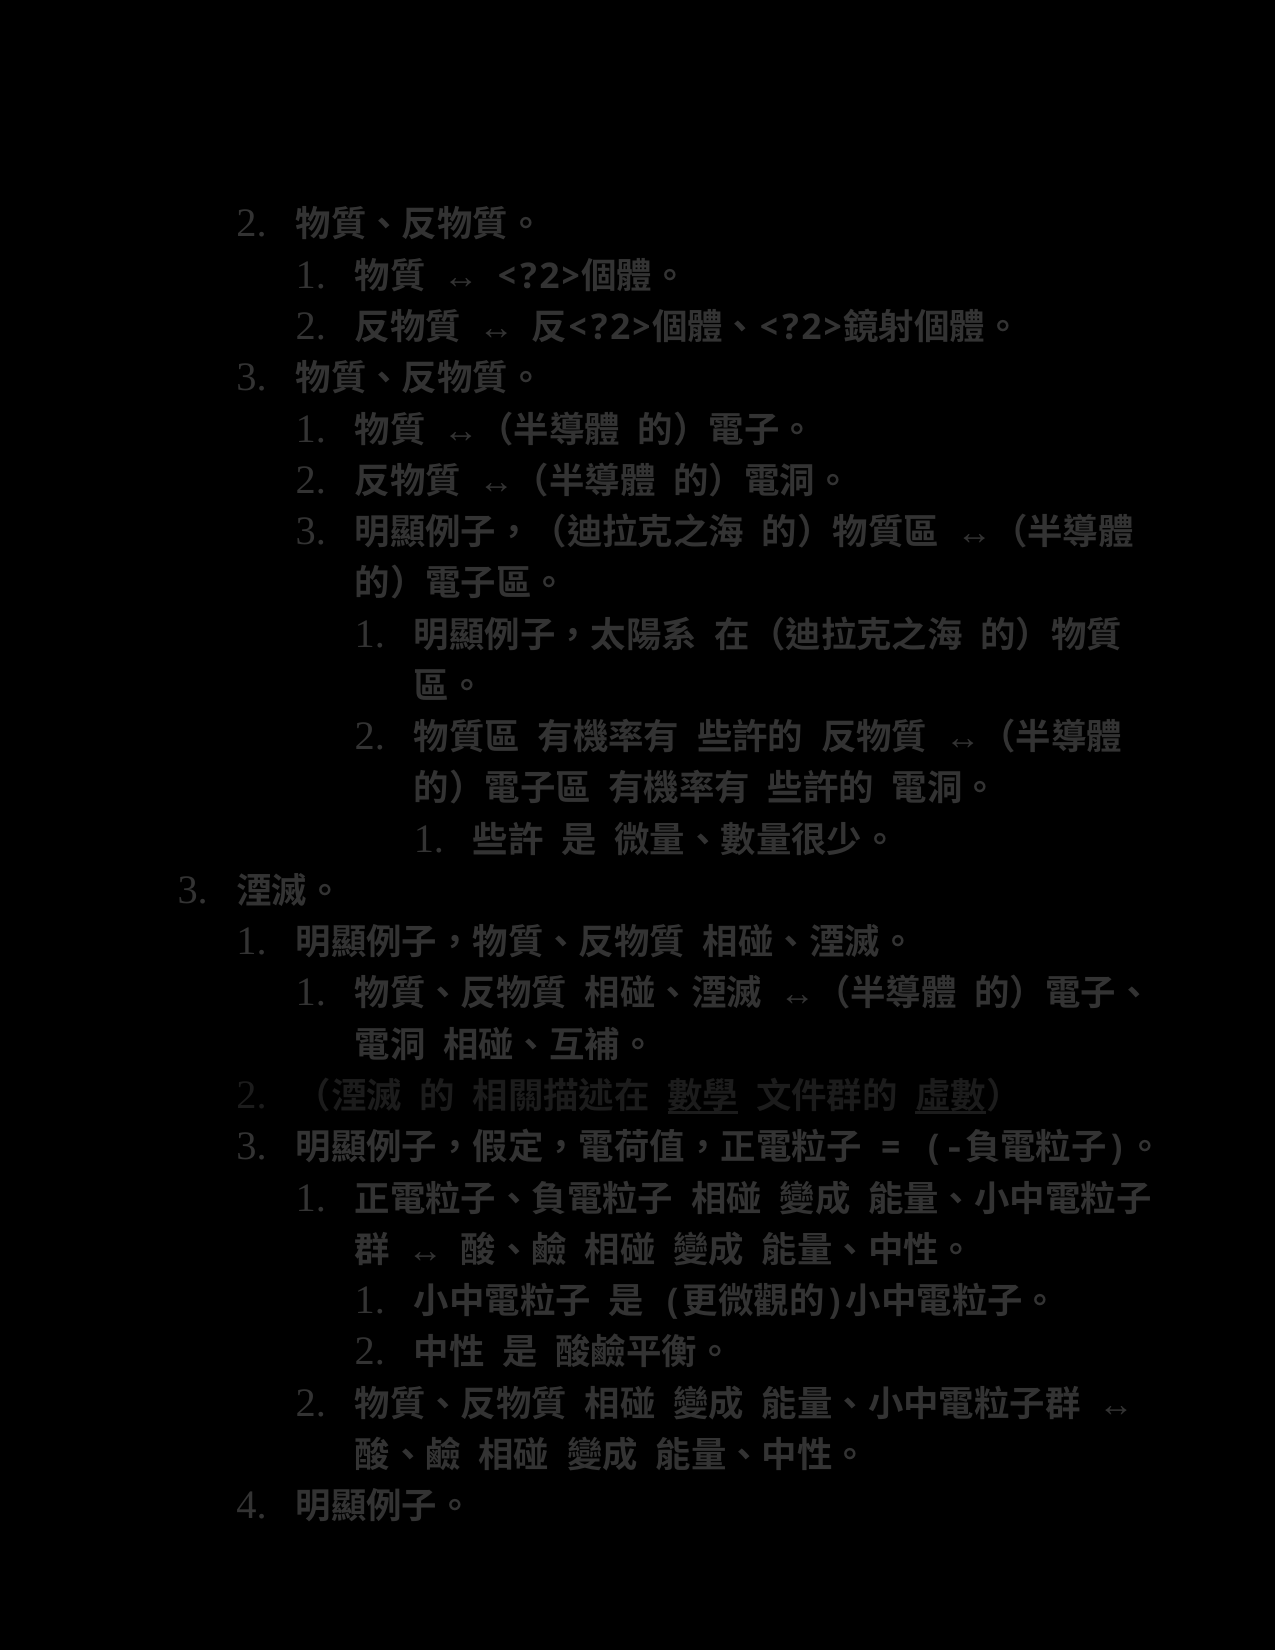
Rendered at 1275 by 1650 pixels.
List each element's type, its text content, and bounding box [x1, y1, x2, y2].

list 小中電粒子 是 (更微觀的)小中電粒子。 [354, 1272, 1157, 1324]
list （湮滅 的 相關描述在 數學 文件群的 虛數） [236, 1067, 1157, 1118]
list 明顯例子。 [236, 1477, 1157, 1529]
list 明顯例子，太陽系 在（迪拉克之海 的）物質區。 [354, 606, 1157, 708]
list 些許 是 微量、數量很少。 [413, 811, 1157, 862]
list 中性 是 酸鹼平衡。 [354, 1324, 1157, 1375]
list 反物質 ↔ 反<?2>個體、<?2>鏡射個體。 [295, 298, 1157, 350]
list 物質、反物質 相碰、湮滅 ↔（半導體 的）電子、電洞 相碰、互補。 [295, 965, 1157, 1067]
list 正電粒子、負電粒子 相碰 變成 能量、小中電粒子群 ↔ 酸、鹼 相碰 變成 能量、中性。 [295, 1170, 1157, 1272]
list 明顯例子，物質、反物質 相碰、湮滅。 [236, 913, 1157, 965]
list 明顯例子，（迪拉克之海 的）物質區 ↔（半導體 的）電子區。 [295, 503, 1157, 606]
list 物質區 有機率有 些許的 反物質 ↔（半導體 的）電子區 有機率有 些許的 電洞。 [354, 708, 1157, 811]
list 物質、反物質。 [236, 196, 1157, 247]
list 物質 ↔ <?2>個體。 [295, 247, 1157, 298]
list 湮滅。 [177, 862, 1157, 913]
list 明顯例子，假定，電荷值，正電粒子 = (-負電粒子)。 [236, 1118, 1157, 1170]
list 物質、反物質 相碰 變成 能量、小中電粒子群 ↔ 酸、鹼 相碰 變成 能量、中性。 [295, 1375, 1157, 1477]
list 反物質 ↔（半導體 的）電洞。 [295, 452, 1157, 503]
list 物質 ↔（半導體 的）電子。 [295, 401, 1157, 452]
list 物質、反物質。 [236, 350, 1157, 401]
